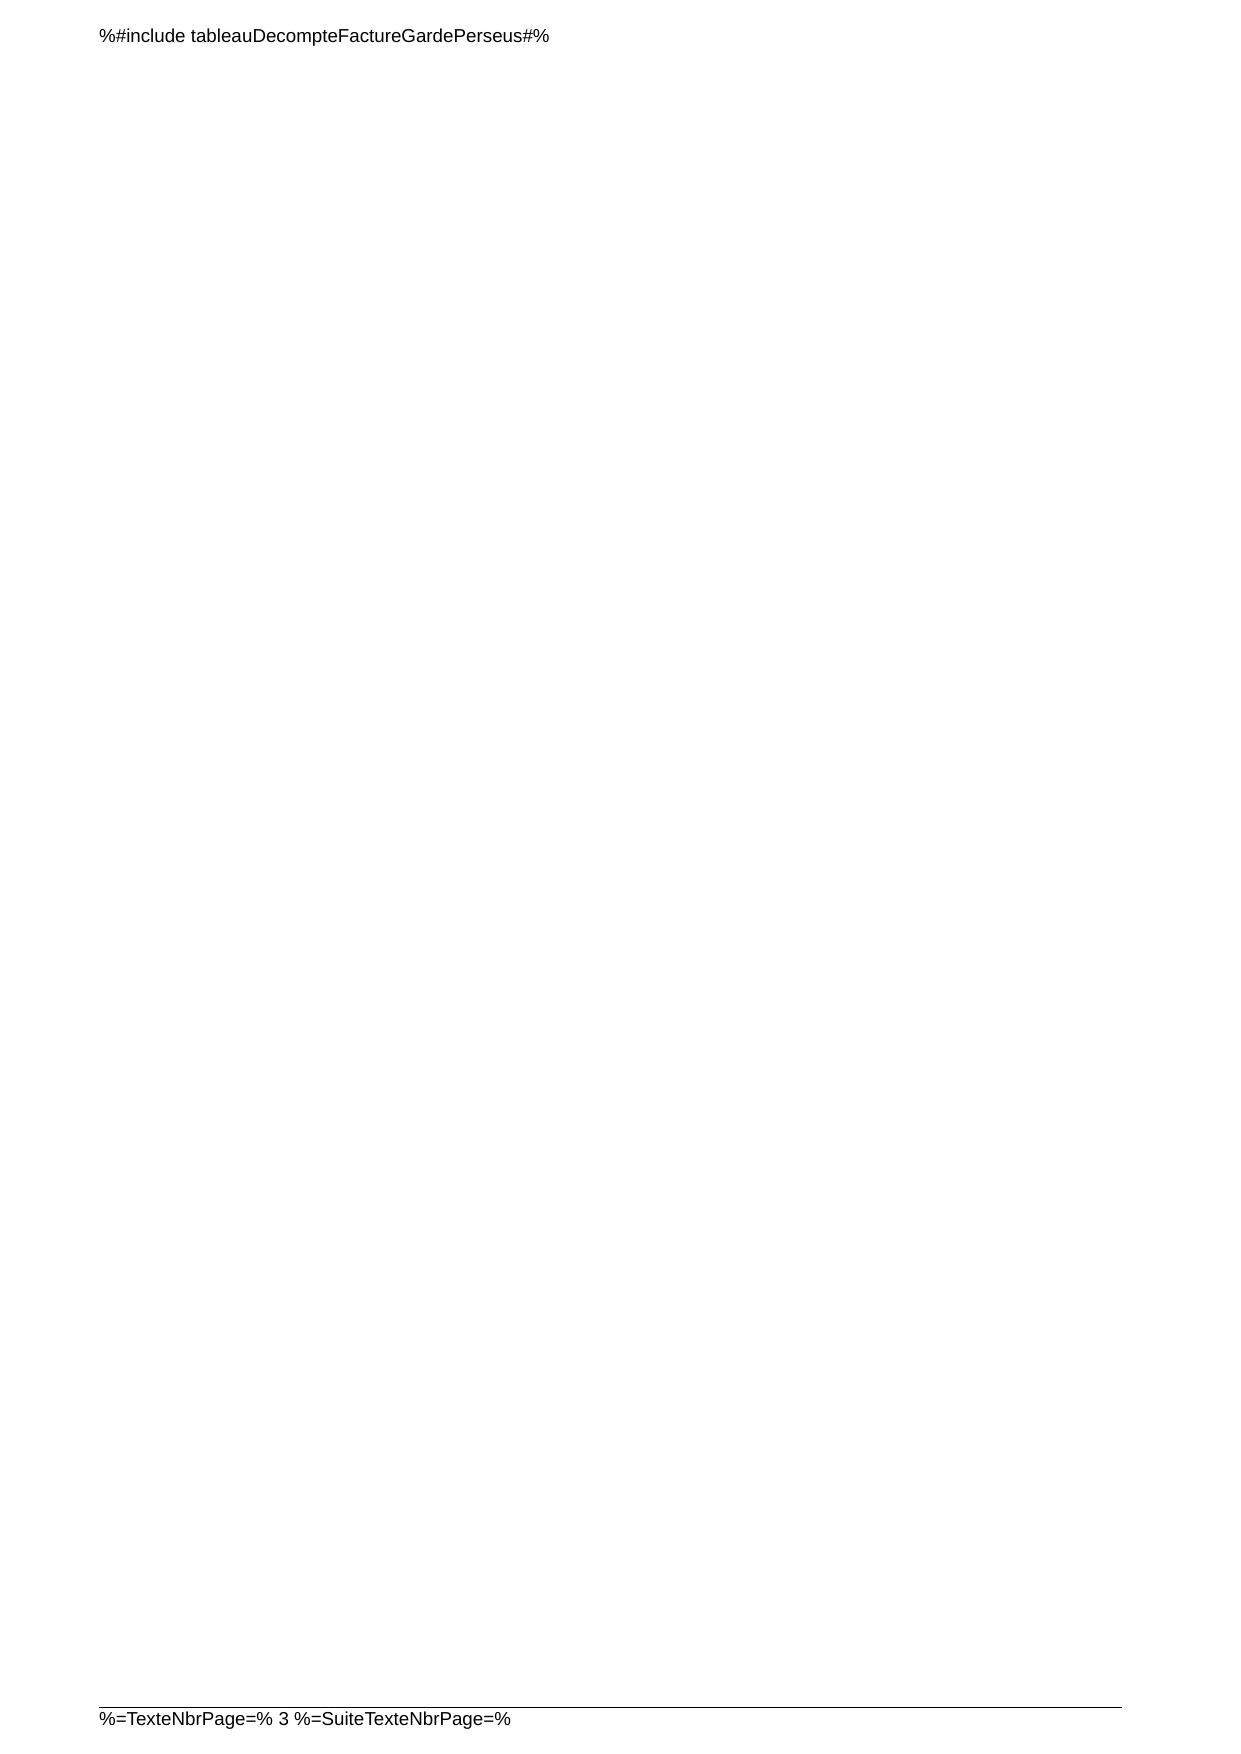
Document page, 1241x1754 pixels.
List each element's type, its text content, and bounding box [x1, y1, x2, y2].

text %#include tableauDecompteFactureGardePerseus#% [99, 25, 1122, 46]
